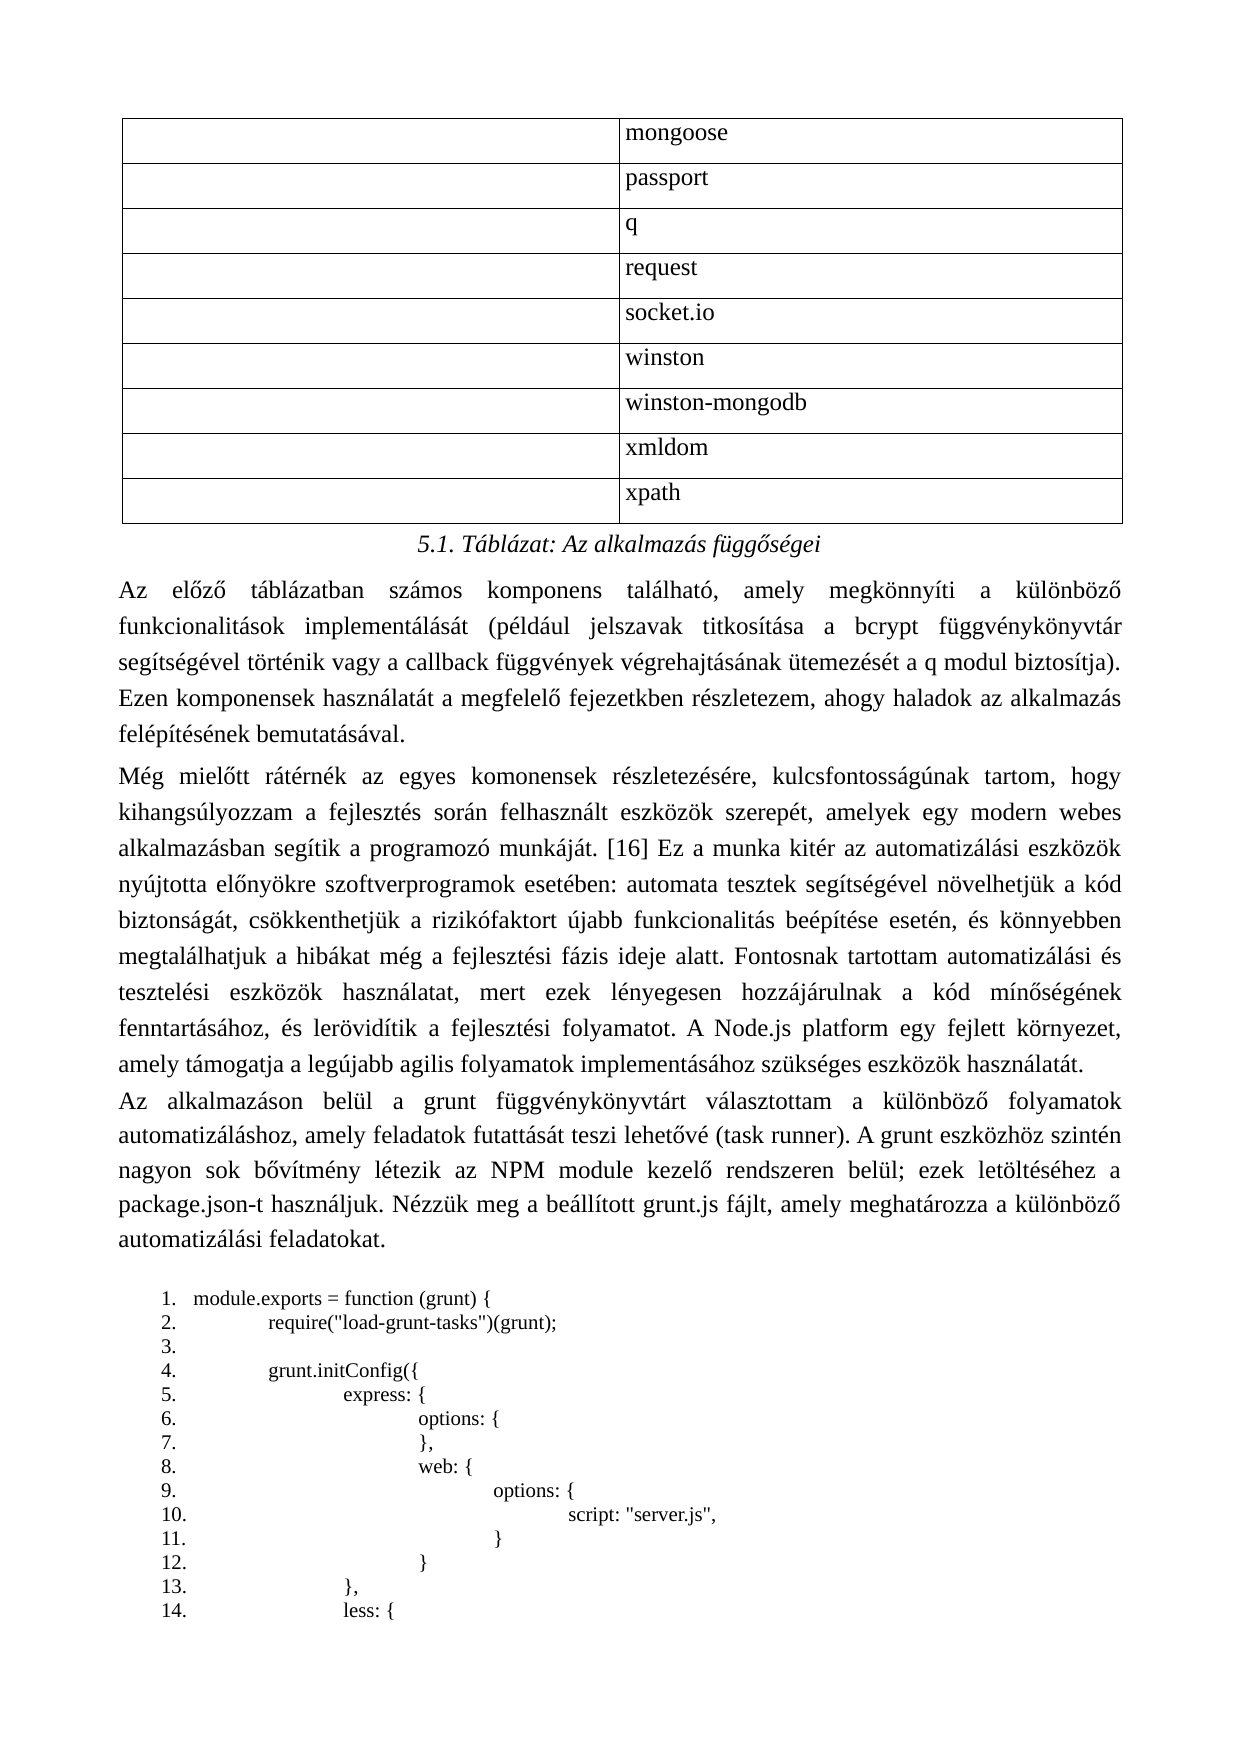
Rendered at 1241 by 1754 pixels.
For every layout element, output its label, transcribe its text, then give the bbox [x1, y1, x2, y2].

table_cell passport [620, 164, 1122, 208]
list module.exports = function (grunt) { [156, 1288, 1122, 1309]
table_cell [123, 164, 619, 208]
text 5.1. Táblázat: Az alkalmazás függőségei [714, 536, 1122, 557]
list }, [156, 1433, 1122, 1454]
list } [156, 1529, 1122, 1550]
table_cell socket.io [620, 299, 1122, 343]
table_cell xmldom [620, 434, 1122, 478]
list script: "server.js", [156, 1505, 1122, 1526]
table_cell [123, 389, 619, 433]
list express: { [156, 1384, 1122, 1406]
table_cell mongoose [620, 119, 1122, 163]
table_cell winston-mongodb [620, 389, 1122, 433]
table_cell request [620, 254, 1122, 298]
table_cell [123, 119, 619, 163]
list options: { [156, 1409, 1122, 1430]
table_cell [123, 209, 619, 253]
table_cell [123, 254, 619, 298]
list less: { [156, 1601, 1122, 1622]
list require("load-grunt-tasks")(grunt); [156, 1312, 1122, 1333]
table_cell [123, 479, 619, 523]
table_cell xpath [620, 479, 1122, 523]
text Az előző táblázatban számos komponens található, amely megkönnyíti a különböző funkcionalitások implementálását (például jelszavak titkosítása a bcrypt függvénykönyvtár segítségével történik vagy a callback függvények végrehajtásának ütemezését a q modul biztosítja). Ezen komponensek használatát a megfelelő fejezetkben részletezem, ahogy haladok az alkalmazás felépítésének bemutatásával. [118, 569, 1122, 749]
list grunt.initConfig({ [156, 1361, 1122, 1382]
list }, [156, 1577, 1122, 1598]
table_cell winston [620, 344, 1122, 388]
list web: { [156, 1457, 1122, 1478]
list options: { [156, 1481, 1122, 1502]
table_cell [123, 434, 619, 478]
table_cell [123, 299, 619, 343]
list } [156, 1553, 1122, 1574]
text 5.1. Táblázat: Az alkalmazás függőségei [118, 536, 716, 557]
title Az alkalmazáson belül a grunt függvénykönyvtárt választottam a különböző folyamatok automatizáláshoz, amely feladatok futattását teszi lehetővé (task runner). A grunt eszközhöz szintén nagyon sok bővítmény létezik az NPM module kezelő rendszeren belül; ezek letöltéséhez a package.json-t használjuk. Nézzük meg a beállított grunt.js fájlt, amely meghatározza a különböző automatizálási feladatokat. [118, 1086, 1122, 1253]
table_cell q [620, 209, 1122, 253]
table_cell [123, 344, 619, 388]
text Még mielőtt rátérnék az egyes komonensek részletezésére, kulcsfontosságúnak tartom, hogy kihangsúlyozzam a fejlesztés során felhasznált eszközök szerepét, amelyek egy modern webes alkalmazásban segítik a programozó munkáját. [16] Ez a munka kitér az automatizálási eszközök nyújtotta előnyökre szoftverprogramok esetében: automata tesztek segítségével növelhetjük a kód biztonságát, csökkenthetjük a rizikófaktort újabb funkcionalitás beépítése esetén, és könnyebben megtalálhatjuk a hibákat még a fejlesztési fázis ideje alatt. Fontosnak tartottam automatizálási és tesztelési eszközök használatat, mert ezek lényegesen hozzájárulnak a kód mínőségének fenntartásához, és lerövidítik a fejlesztési folyamatot. A Node.js platform egy fejlett környezet, amely támogatja a legújabb agilis folyamatok implementásához szükséges eszközök használatát. [118, 756, 1122, 1080]
